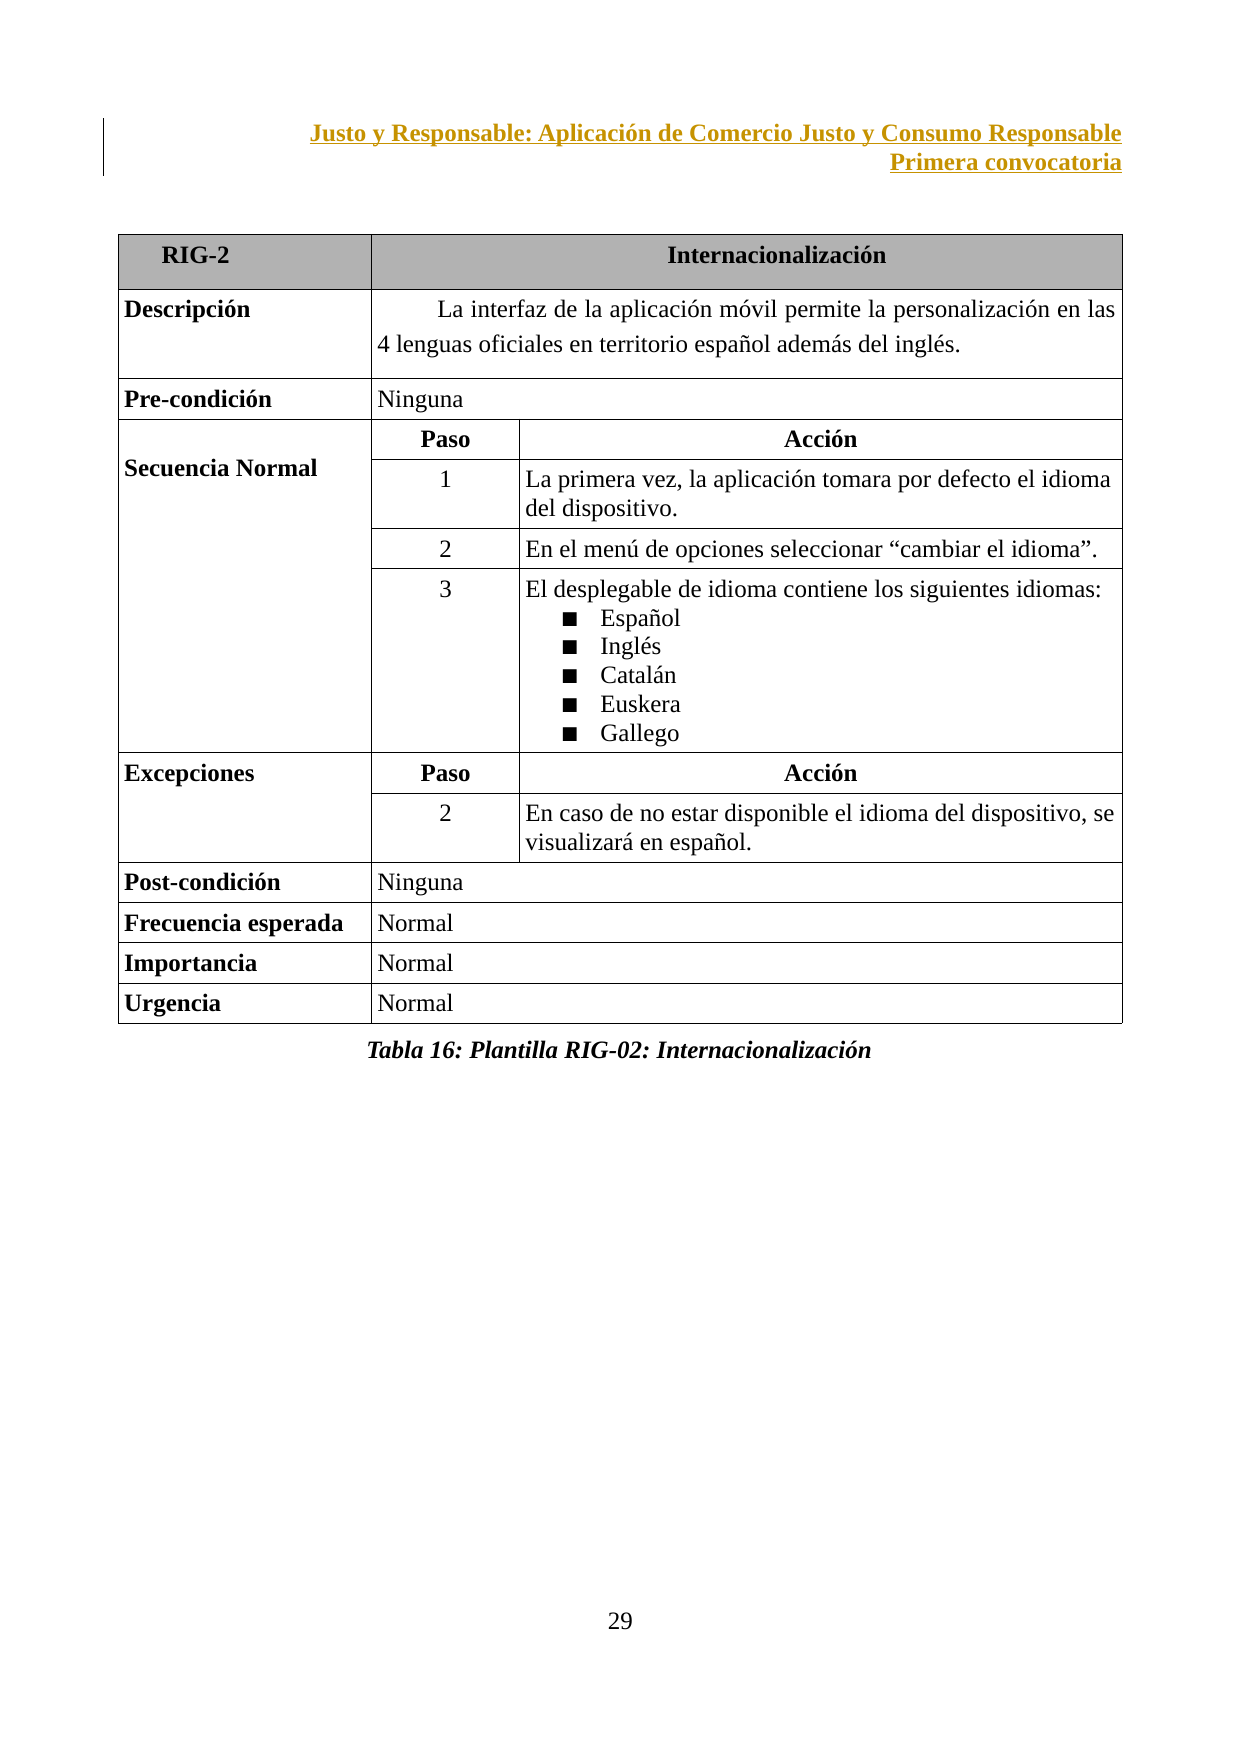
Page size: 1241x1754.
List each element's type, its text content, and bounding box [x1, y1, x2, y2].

table_cell Acción [520, 420, 1122, 459]
table_cell Pre-condición [119, 379, 371, 418]
table_cell 2 [372, 529, 519, 568]
table_cell Normal [372, 903, 1122, 942]
table_header [119, 235, 371, 289]
table_cell La interfaz de la aplicación móvil permite la personalización en las 4 lenguas oficiales en territorio español además del inglés. [372, 290, 1122, 378]
table_cell Ninguna [372, 379, 1122, 418]
table_cell En el menú de opciones seleccionar “cambiar el idioma”. [520, 529, 1122, 568]
table_cell Frecuencia esperada [119, 903, 371, 942]
table_header Internacionalización [372, 235, 1122, 289]
table_cell Ninguna [372, 863, 1122, 902]
table_cell En caso de no estar disponible el idioma del dispositivo, se visualizará en español. [520, 794, 1122, 862]
text Tabla 16: Plantilla RIG-02: Internacionalización [118, 1035, 1122, 1064]
table_cell La primera vez, la aplicación tomara por defecto el idioma del dispositivo. [520, 460, 1122, 528]
table_cell 2 [372, 794, 519, 862]
table_cell Importancia [119, 943, 371, 982]
table_cell Paso [372, 420, 519, 459]
table_cell El desplegable de idioma contiene los siguientes idiomas: Español Inglés Catalán Euskera Gallego [520, 569, 1122, 752]
table_cell Acción [520, 753, 1122, 792]
table_cell Excepciones [119, 753, 371, 862]
table_cell Normal [372, 984, 1122, 1023]
table_cell Descripción [119, 290, 371, 378]
table_cell Paso [372, 753, 519, 792]
table_cell Post-condición [119, 863, 371, 902]
table_cell 1 [372, 460, 519, 528]
table_cell Urgencia [119, 984, 371, 1023]
table_cell 3 [372, 569, 519, 752]
table_cell Secuencia Normal [119, 420, 371, 752]
table_cell Normal [372, 943, 1122, 982]
